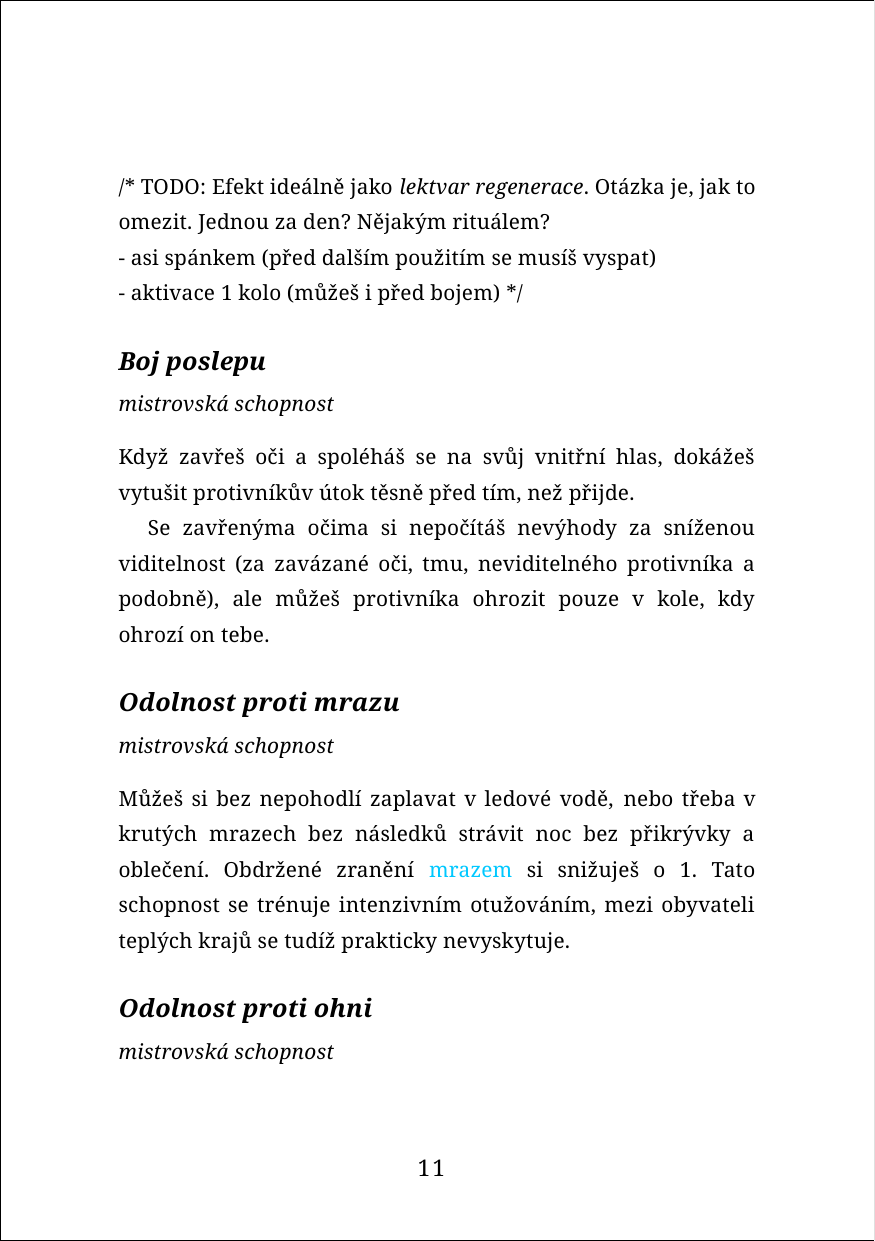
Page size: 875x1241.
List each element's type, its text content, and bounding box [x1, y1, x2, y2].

subtitle Odolnost proti ohni [118, 991, 756, 1025]
text mistrovská schopnost [118, 389, 756, 418]
text /* TODO: Efekt ideálně jako lektvar regenerace. Otázka je, jak to omezit. Jednou za den? Nějakým rituálem? - asi spánkem (před dalším použitím se musíš vyspat) - aktivace 1 kolo (můžeš i před bojem) */ [118, 172, 756, 307]
text Když zavřeš oči a spoléháš se na svůj vnitřní hlas, dokážeš vytušit protivníkův útok těsně před tím, než přijde. Se zavřenýma očima si nepočítáš nevýhody za sníženou viditelnost (za zavázané oči, tmu, neviditelného protivníka a podobně), ale můžeš protivníka ohrozit pouze v kole, kdy ohrozí on tebe. [118, 442, 756, 648]
text mistrovská schopnost [118, 731, 756, 759]
text Můžeš si bez nepohodlí zaplavat v ledové vodě, nebo třeba v krutých mrazech bez následků strávit noc bez přikrývky a oblečení. Obdržené zranění mrazem si snižuješ o 1. Tato schopnost se trénuje intenzivním otužováním, mezi obyvateli teplých krajů se tudíž prakticky nevyskytuje. [118, 784, 756, 954]
subtitle Odolnost proti mrazu [118, 685, 756, 719]
subtitle Boj poslepu [118, 343, 756, 377]
text mistrovská schopnost [118, 1037, 756, 1065]
